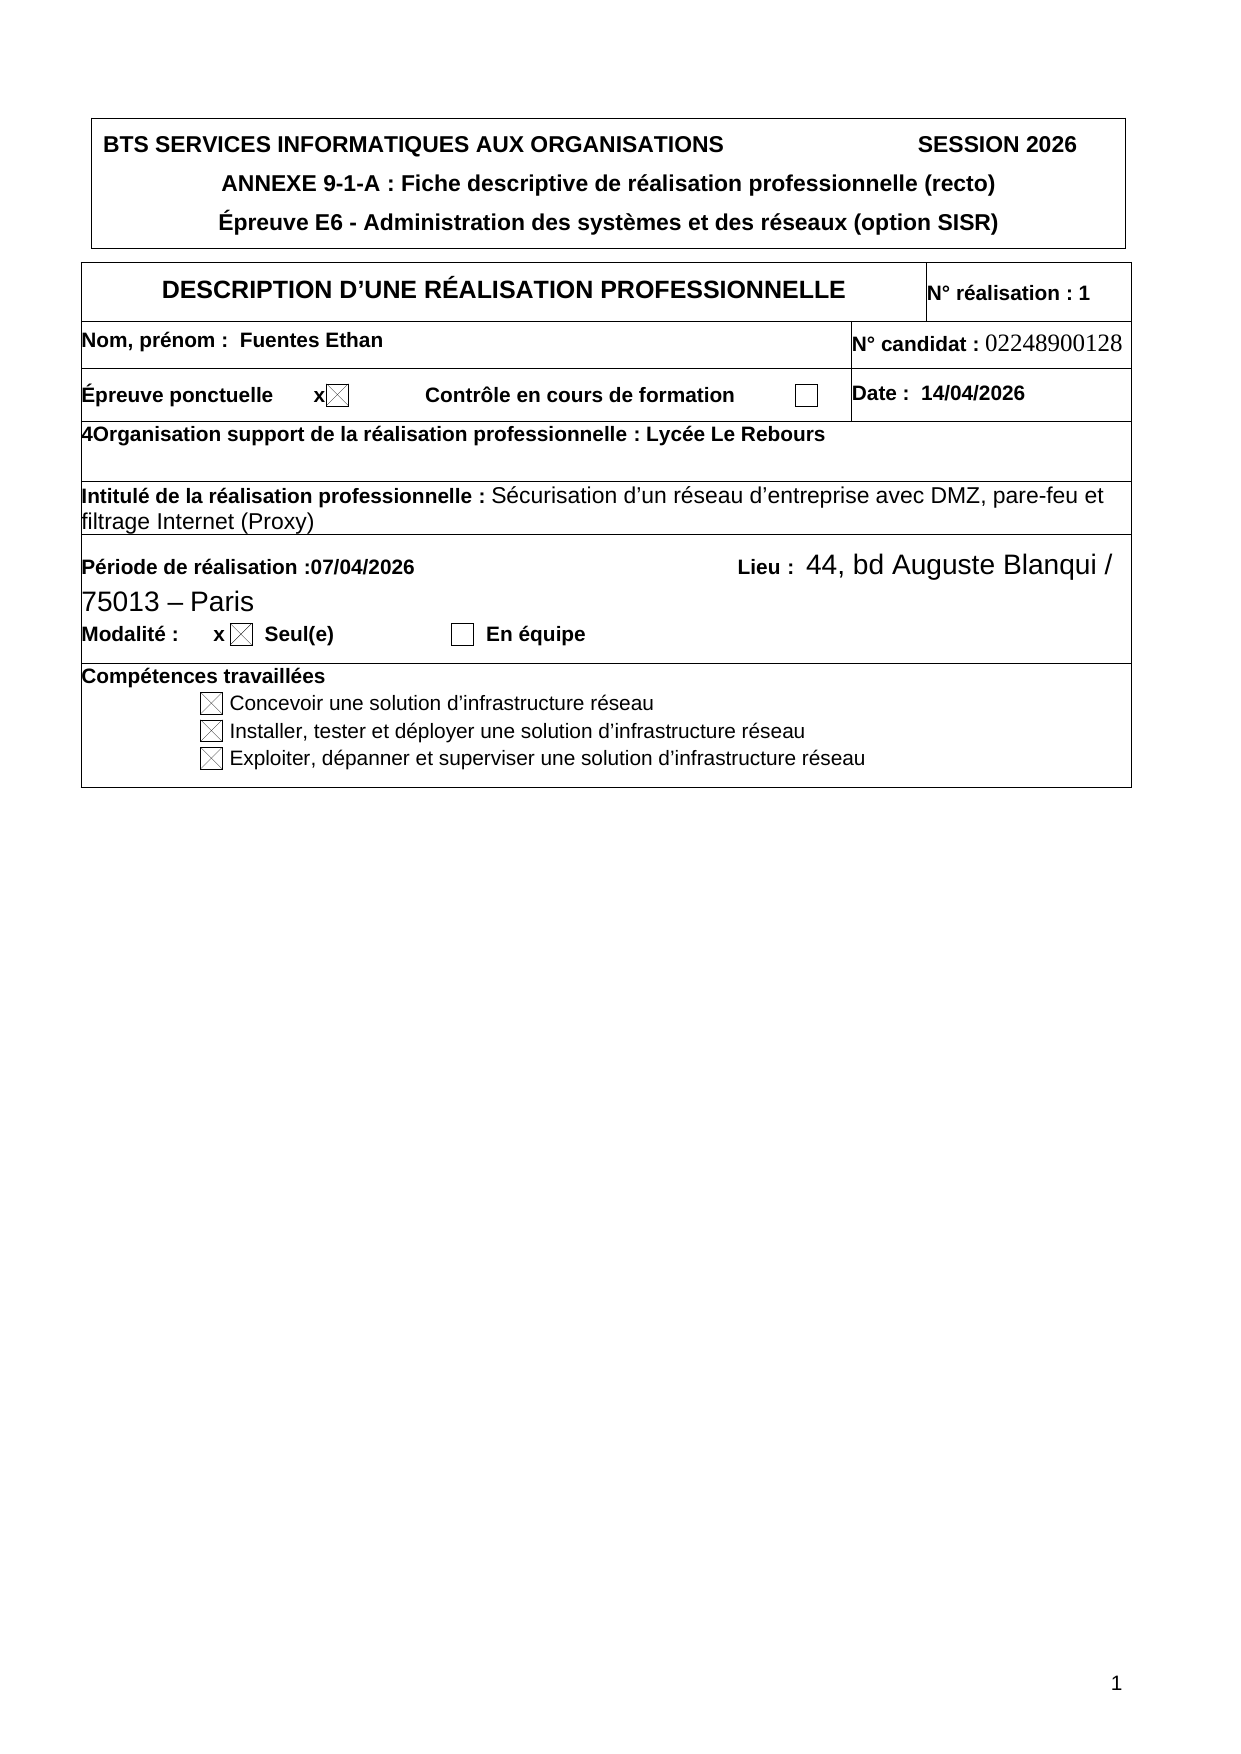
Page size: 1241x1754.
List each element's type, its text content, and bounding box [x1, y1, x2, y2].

table_cell Intitulé de la réalisation professionnelle : Sécurisation d’un réseau d’entreprise avec DMZ, pare-feu et filtrage Internet (Proxy) [82, 482, 1131, 534]
table_cell Compétences travaillées Concevoir une solution d’infrastructure réseau Installer, tester et déployer une solution d’infrastructure réseau Exploiter, dépanner et superviser une solution d’infrastructure réseau [82, 664, 1131, 787]
table_header BTS Services informatiques aux organisations SESSION 2026 ANNEXE 9-1-A : Fiche descriptive de réalisation professionnelle (recto) Épreuve E6 - Administration des systèmes et des réseaux (option SISR) [92, 119, 1125, 247]
table_cell 4Organisation support de la réalisation professionnelle : Lycée Le Rebours [82, 422, 1131, 481]
table_cell Nom, prénom : Fuentes Ethan [82, 322, 851, 367]
table_cell Contrôle en cours de formation [425, 369, 851, 421]
table_cell N° candidat : 02248900128 [852, 322, 1131, 367]
table_cell Date : 14/04/2026 [852, 369, 1131, 421]
table_header N° réalisation : 1 [927, 263, 1131, 321]
table_header DESCRIPTION D’UNE RÉALISATION PROFESSIONNELLE [82, 263, 926, 321]
table_cell Épreuve ponctuelle x [82, 369, 425, 421]
table_cell Période de réalisation :07/04/2026 Lieu : 44, bd Auguste Blanqui / 75013 – Paris Modalité : x Seul(e) En équipe [82, 535, 1131, 663]
